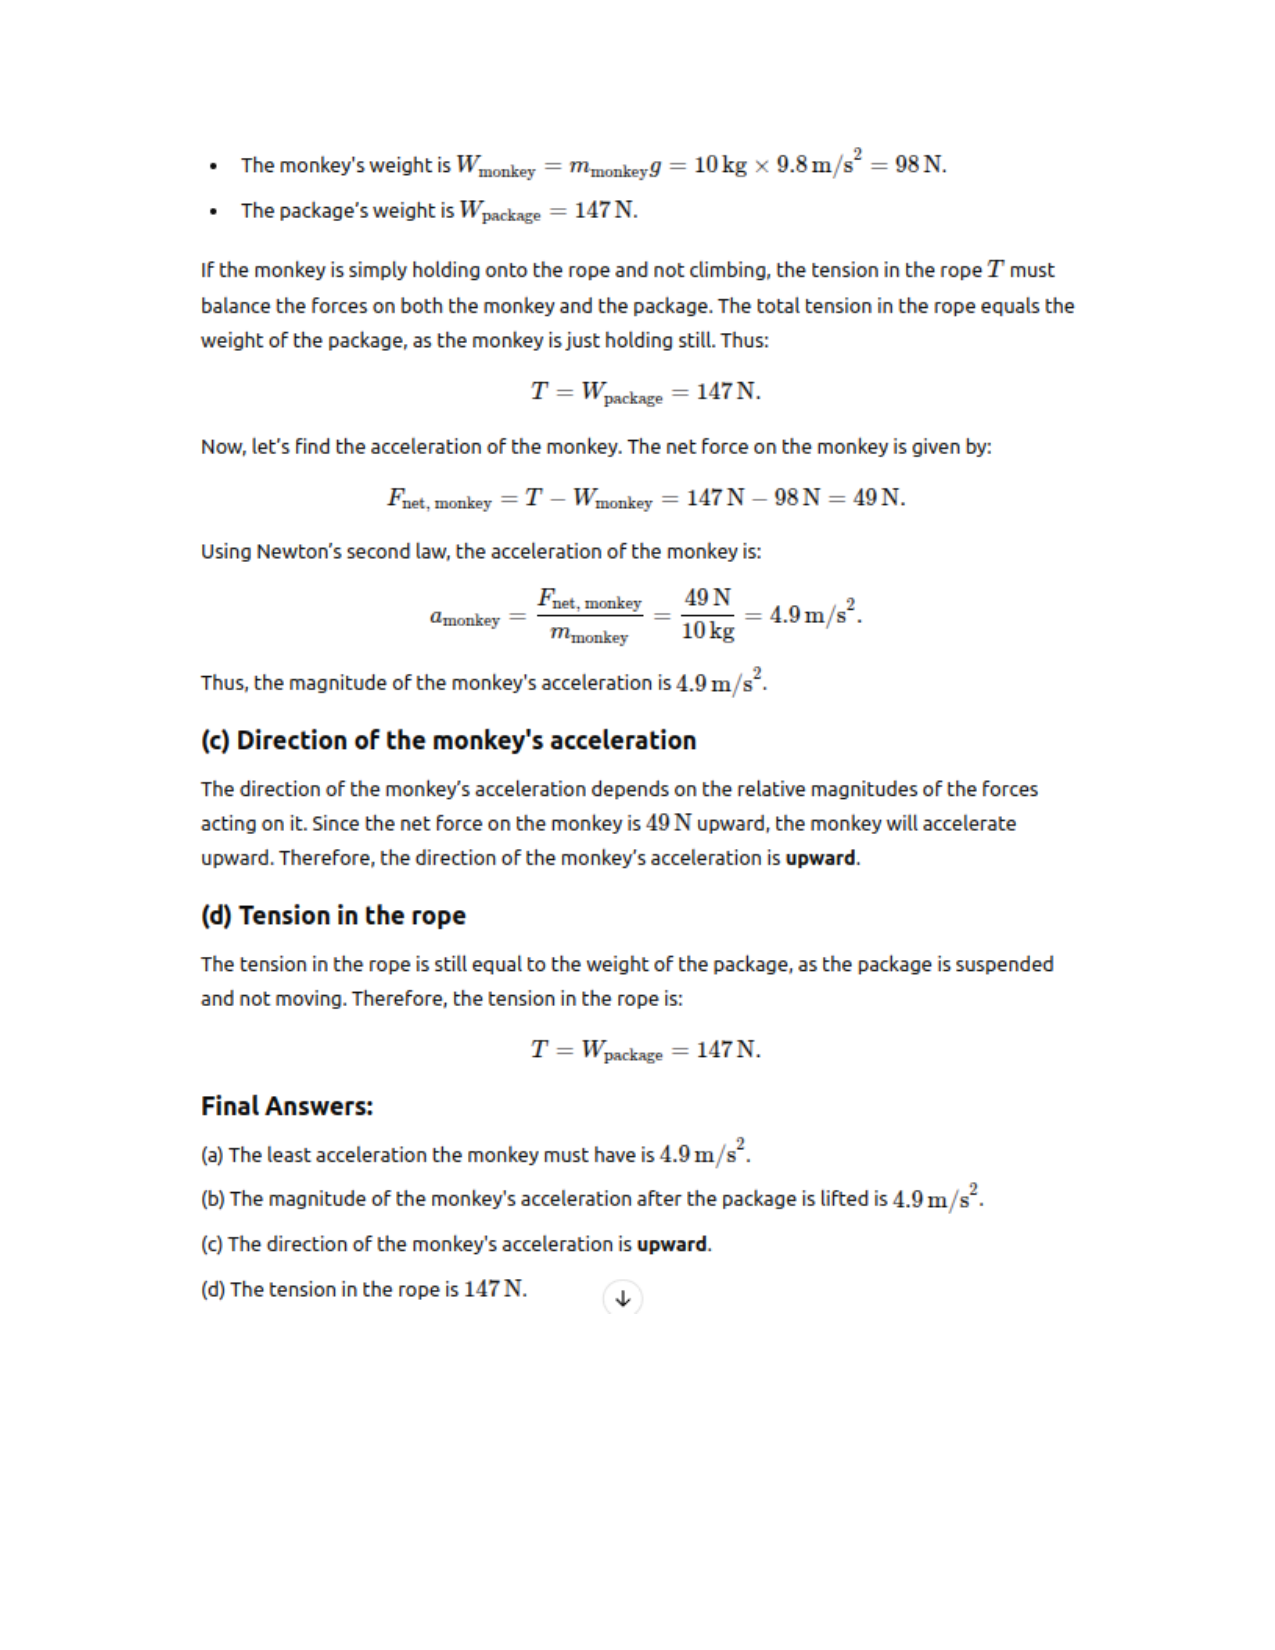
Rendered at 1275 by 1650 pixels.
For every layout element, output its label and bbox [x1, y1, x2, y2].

picture [187, 146, 1088, 1314]
